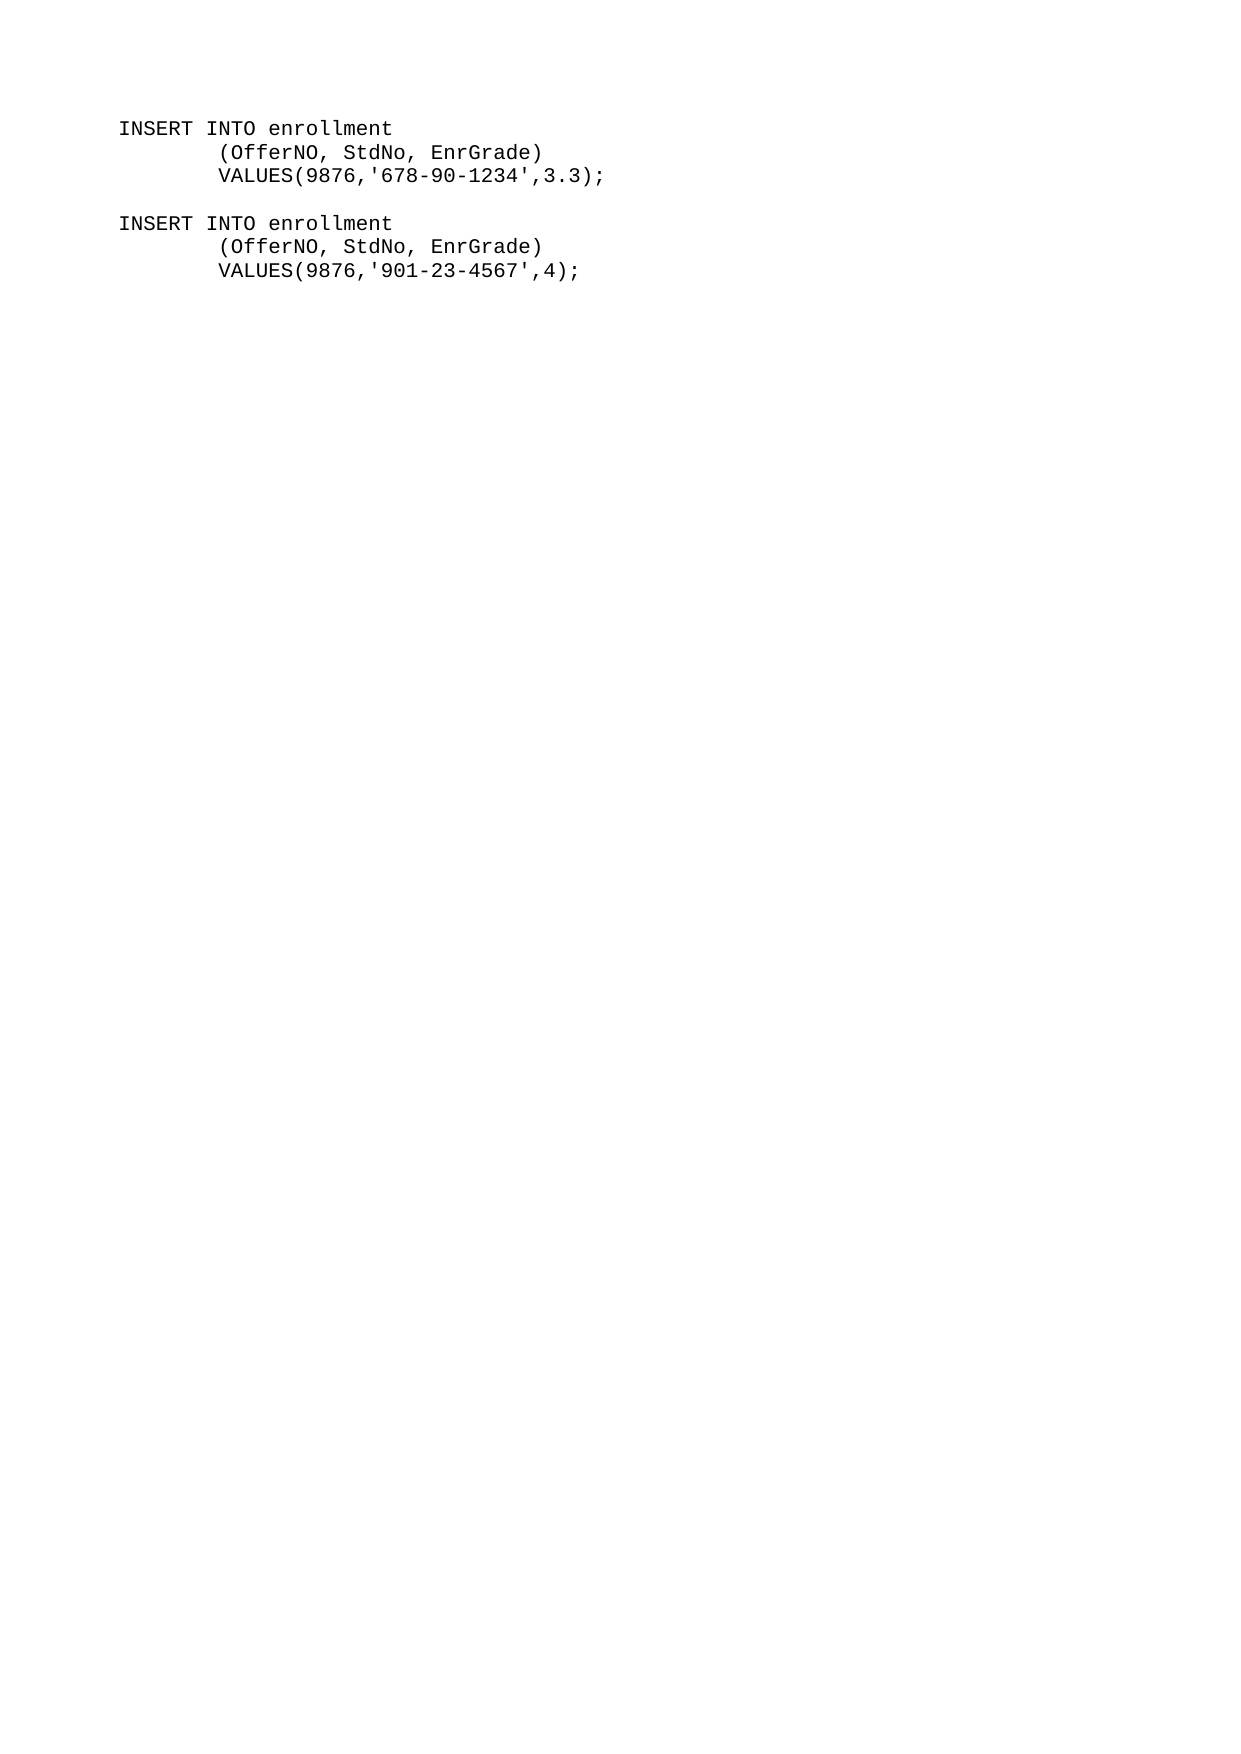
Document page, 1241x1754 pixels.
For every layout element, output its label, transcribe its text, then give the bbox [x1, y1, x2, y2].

text INSERT INTO enrollment [118, 118, 1122, 142]
text VALUES(9876,'901-23-4567',4); [118, 260, 1122, 284]
text VALUES(9876,'678-90-1234',3.3); [118, 165, 1122, 189]
text INSERT INTO enrollment [118, 213, 1122, 236]
text (OfferNO, StdNo, EnrGrade) [118, 142, 1122, 165]
text (OfferNO, StdNo, EnrGrade) [118, 236, 1122, 260]
